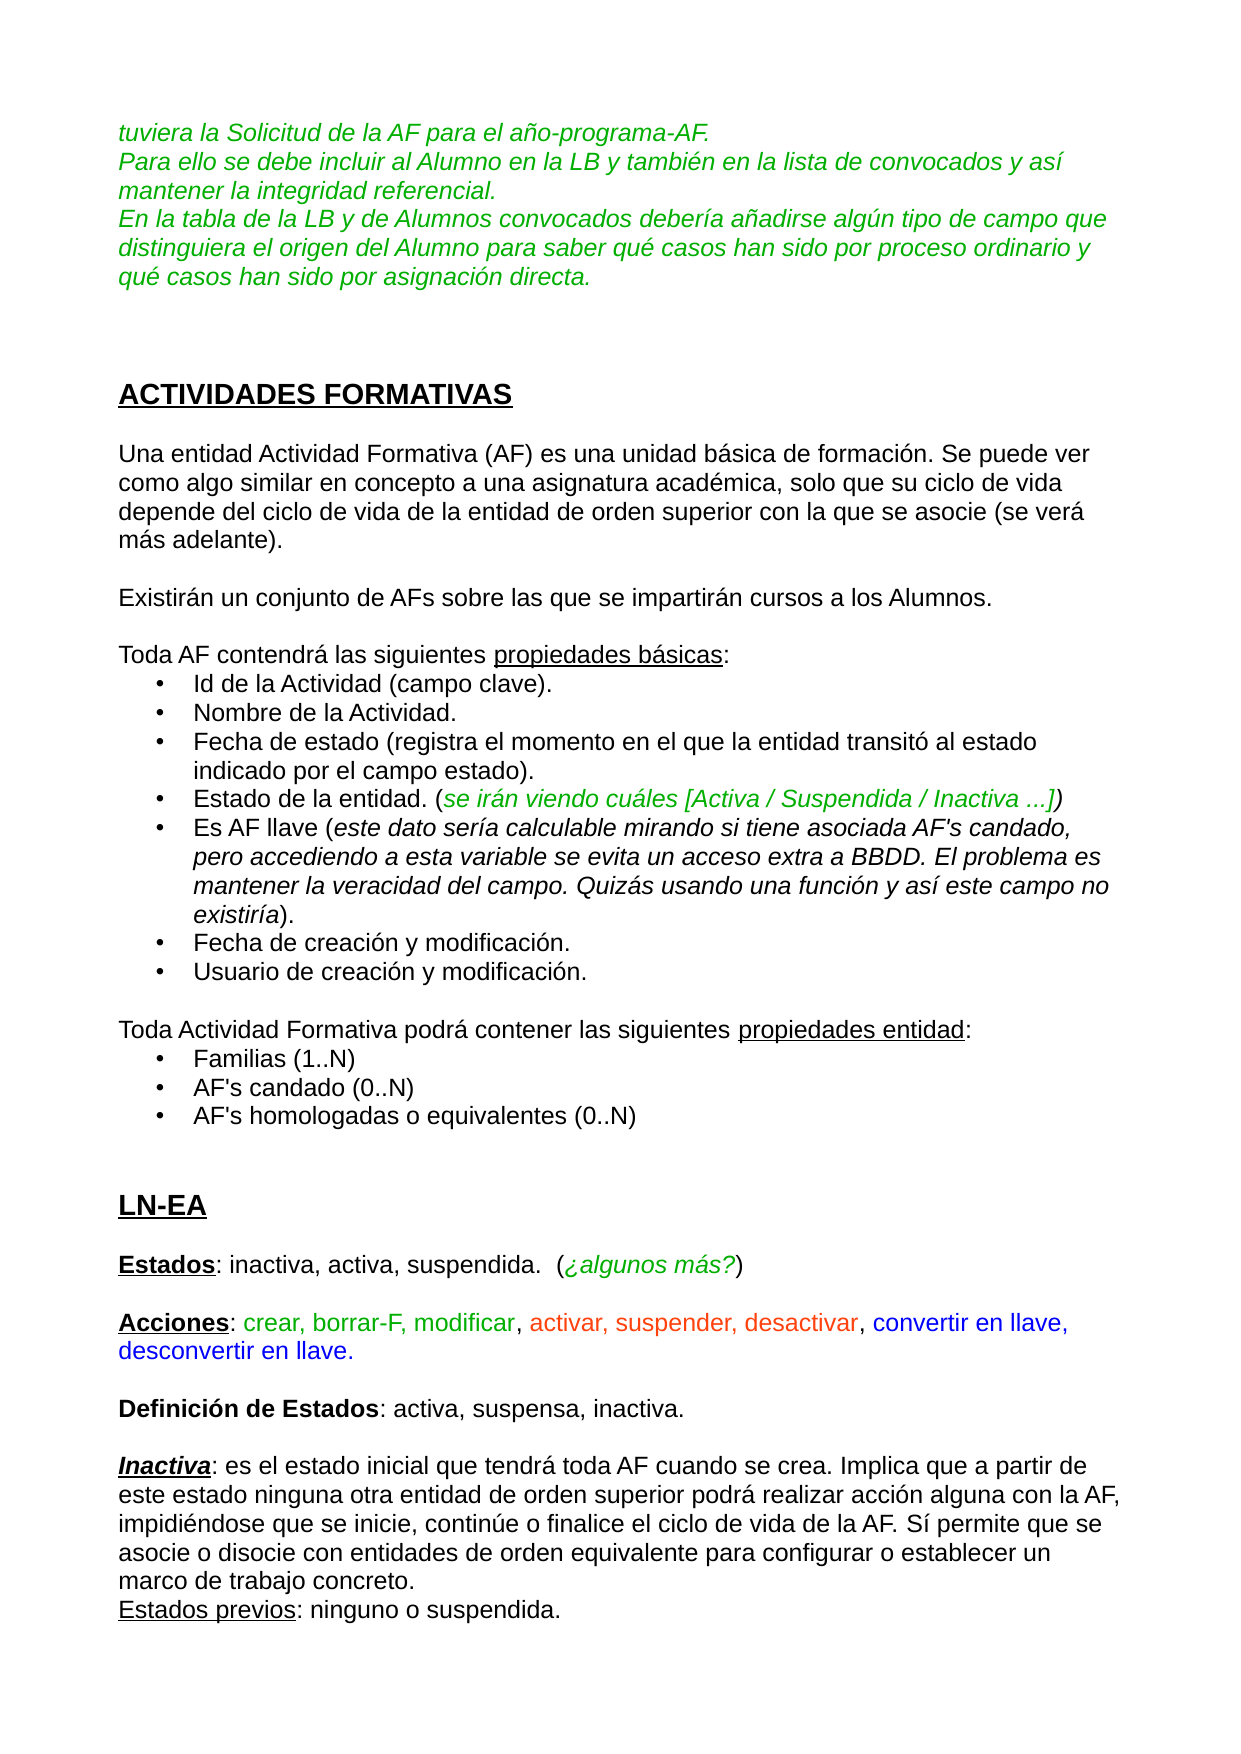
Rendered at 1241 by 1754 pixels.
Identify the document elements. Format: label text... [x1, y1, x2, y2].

list Fecha de estado (registra el momento en el que la entidad transitó al estado indicado por el campo estado). [156, 727, 1122, 784]
text Existirán un conjunto de AFs sobre las que se impartirán cursos a los Alumnos. [118, 583, 1122, 612]
list Es AF llave (este dato sería calculable mirando si tiene asociada AF's candado, pero accediendo a esta variable se evita un acceso extra a BBDD. El problema es mantener la veracidad del campo. Quizás usando una función y así este campo no existiría). [156, 813, 1122, 928]
text Estados: inactiva, activa, suspendida. (¿algunos más?) [118, 1250, 1122, 1279]
text LN-EA [118, 1188, 1122, 1221]
list Id de la Actividad (campo clave). [156, 669, 1122, 698]
list Fecha de creación y modificación. [156, 928, 1122, 957]
text En la tabla de la LB y de Alumnos convocados debería añadirse algún tipo de campo que distinguiera el origen del Alumno para saber qué casos han sido por proceso ordinario y qué casos han sido por asignación directa. [118, 204, 1122, 291]
text Estados previos: ninguno o suspendida. [118, 1595, 1122, 1624]
text Toda AF contendrá las siguientes propiedades básicas: [118, 640, 1122, 669]
text Inactiva: es el estado inicial que tendrá toda AF cuando se crea. Implica que a partir de este estado ninguna otra entidad de orden superior podrá realizar acción alguna con la AF, impidiéndose que se inicie, continúe o finalice el ciclo de vida de la AF. Sí permite que se asocie o disocie con entidades de orden equivalente para configurar o establecer un marco de trabajo concreto. [118, 1451, 1122, 1595]
list Estado de la entidad. (se irán viendo cuáles [Activa / Suspendida / Inactiva ...]) [156, 784, 1122, 813]
text Una entidad Actividad Formativa (AF) es una unidad básica de formación. Se puede ver como algo similar en concepto a una asignatura académica, solo que su ciclo de vida depende del ciclo de vida de la entidad de orden superior con la que se asocie (se verá más adelante). [118, 439, 1122, 554]
text Para ello se debe incluir al Alumno en la LB y también en la lista de convocados y así mantener la integridad referencial. [118, 147, 1122, 204]
text tuviera la Solicitud de la AF para el año-programa-AF. [118, 118, 1122, 147]
list Familias (1..N) [156, 1044, 1122, 1072]
text Toda Actividad Formativa podrá contener las siguientes propiedades entidad: [118, 1015, 1122, 1044]
list AF's candado (0..N) [156, 1072, 1122, 1101]
text Definición de Estados: activa, suspensa, inactiva. [118, 1394, 1122, 1422]
list Usuario de creación y modificación. [156, 957, 1122, 986]
text Acciones: crear, borrar-F, modificar, activar, suspender, desactivar, convertir en llave, desconvertir en llave. [118, 1307, 1122, 1365]
list AF's homologadas o equivalentes (0..N) [156, 1101, 1122, 1130]
list Nombre de la Actividad. [156, 698, 1122, 727]
text ACTIVIDADES FORMATIVAS [118, 377, 1122, 410]
